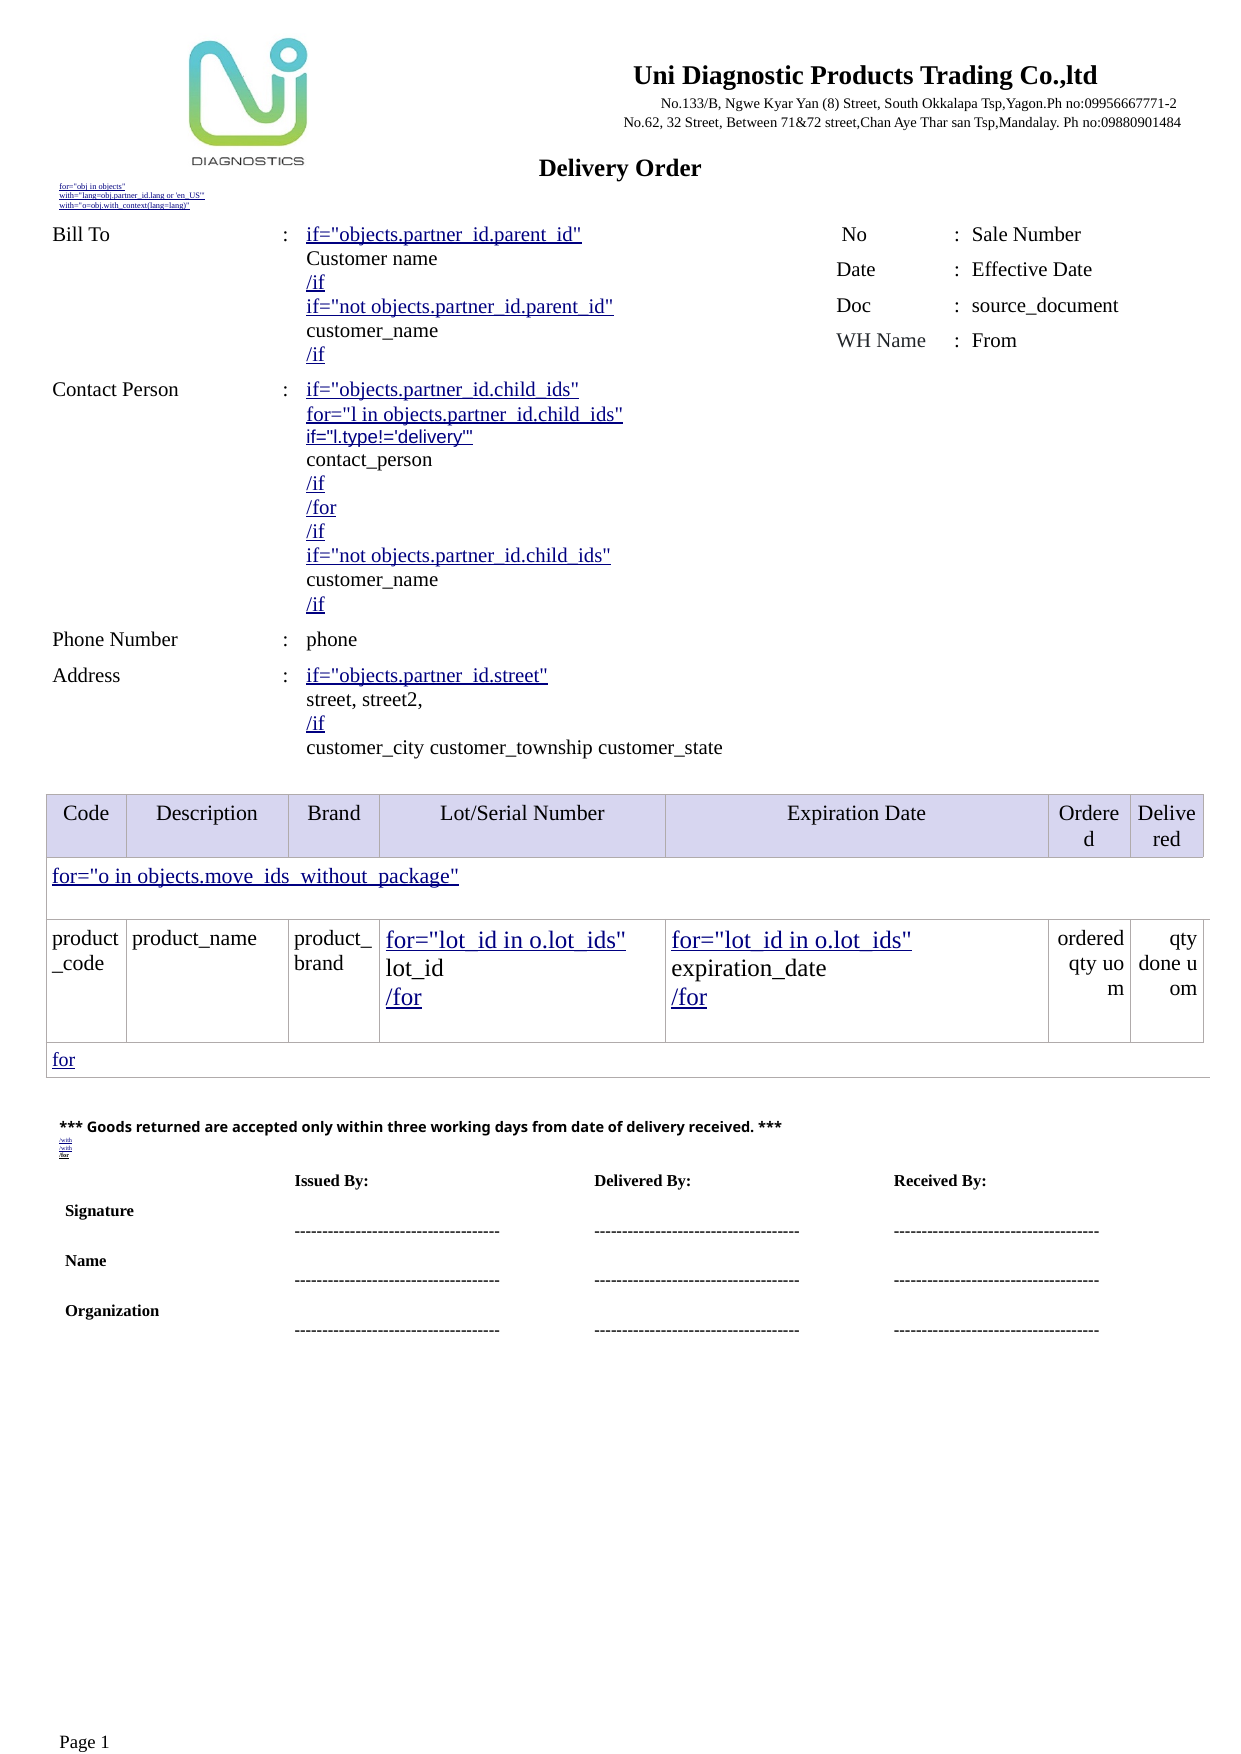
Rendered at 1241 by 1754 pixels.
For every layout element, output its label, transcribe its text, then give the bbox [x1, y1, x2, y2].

table_header [1204, 794, 1210, 857]
text with="lang=obj.partner_id.lang or 'en_US'" [59, 191, 1181, 201]
table_header if="objects.partner_id.parent_id" Customer name /if if="not objects.partner_id.parent_id" customer_name /if [301, 216, 767, 372]
picture [187, 33, 309, 168]
table_header Delivered By: [588, 1165, 888, 1195]
table_cell ------------------------------------- [888, 1295, 1181, 1345]
table_cell product_code [47, 920, 126, 1042]
table_cell qty done uom [1131, 920, 1203, 1042]
table_header : [948, 216, 966, 251]
table_header Delivered [1131, 795, 1203, 857]
table_cell [1204, 920, 1210, 1042]
table_cell : [948, 251, 966, 287]
table_header [59, 1165, 288, 1195]
table_cell ------------------------------------- [888, 1195, 1181, 1245]
table_header Lot/Serial Number [380, 795, 665, 857]
table_cell for="lot_id in o.lot_ids" lot_id /for [380, 920, 665, 1042]
table_cell source_document [966, 287, 1191, 322]
table_header Received By: [888, 1165, 1181, 1195]
table_cell if="objects.partner_id.child_ids" for="l in objects.partner_id.child_ids" if="l.type!='delivery'" contact_person /if /for /if if="not objects.partner_id.child_ids" customer_name /if [301, 372, 767, 621]
table_cell for [47, 1042, 1210, 1077]
table_header No [831, 216, 948, 251]
text for="obj in objects" [59, 181, 1181, 191]
text *** Goods returned are accepted only within three working days from date of delivery received. *** [59, 1117, 1181, 1137]
table_cell product_name [127, 920, 288, 1042]
table_cell Date [831, 251, 948, 287]
table_cell Contact Person [46, 372, 277, 621]
table_cell ------------------------------------- [588, 1245, 888, 1295]
table_cell From [966, 323, 1191, 358]
table_cell Phone Number [46, 621, 277, 657]
table_cell product_brand [289, 920, 379, 1042]
table_cell Organization [59, 1295, 288, 1345]
table_cell : [277, 621, 301, 657]
table_cell : [948, 323, 966, 358]
table_cell ------------------------------------- [588, 1195, 888, 1245]
table_cell if="objects.partner_id.street" street, street2, /if customer_city customer_township customer_state [301, 657, 767, 788]
table_header Sale Number [966, 216, 1191, 251]
table_cell ordered qty uom [1049, 920, 1130, 1042]
table_header Code [47, 795, 126, 857]
table_cell for="o in objects.move_ids_without_package" [47, 857, 1210, 919]
table_header Description [127, 795, 288, 857]
table_header : [277, 216, 301, 372]
table_header Bill To [46, 216, 277, 372]
table_header [802, 210, 1210, 794]
table_cell WH Name [831, 323, 948, 358]
table_cell ------------------------------------- [588, 1295, 888, 1345]
text /with [59, 1137, 1181, 1144]
table_cell ------------------------------------- [888, 1245, 1181, 1295]
table_cell ------------------------------------- [289, 1245, 588, 1295]
table_cell Signature [59, 1195, 288, 1245]
table_cell Name [59, 1245, 288, 1295]
table_cell Address [46, 657, 277, 788]
table_header [41, 210, 802, 794]
table_header Issued By: [289, 1165, 588, 1195]
table_header Expiration Date [666, 795, 1048, 857]
table_cell phone [301, 621, 767, 657]
table_cell : [277, 372, 301, 621]
table_cell Effective Date [966, 251, 1191, 287]
table_cell ------------------------------------- [289, 1295, 588, 1345]
text /for [59, 1152, 1181, 1159]
table_header Ordered [1049, 795, 1130, 857]
table_cell for="lot_id in o.lot_ids" expiration_date /for [666, 920, 1048, 1042]
table_cell : [277, 657, 301, 788]
table_header Brand [289, 795, 379, 857]
text /with [59, 1144, 1181, 1152]
table_cell ------------------------------------- [289, 1195, 588, 1245]
table_cell : [948, 287, 966, 322]
table_cell Doc [831, 287, 948, 322]
text with="o=obj.with_context(lang=lang)" [59, 201, 1181, 210]
